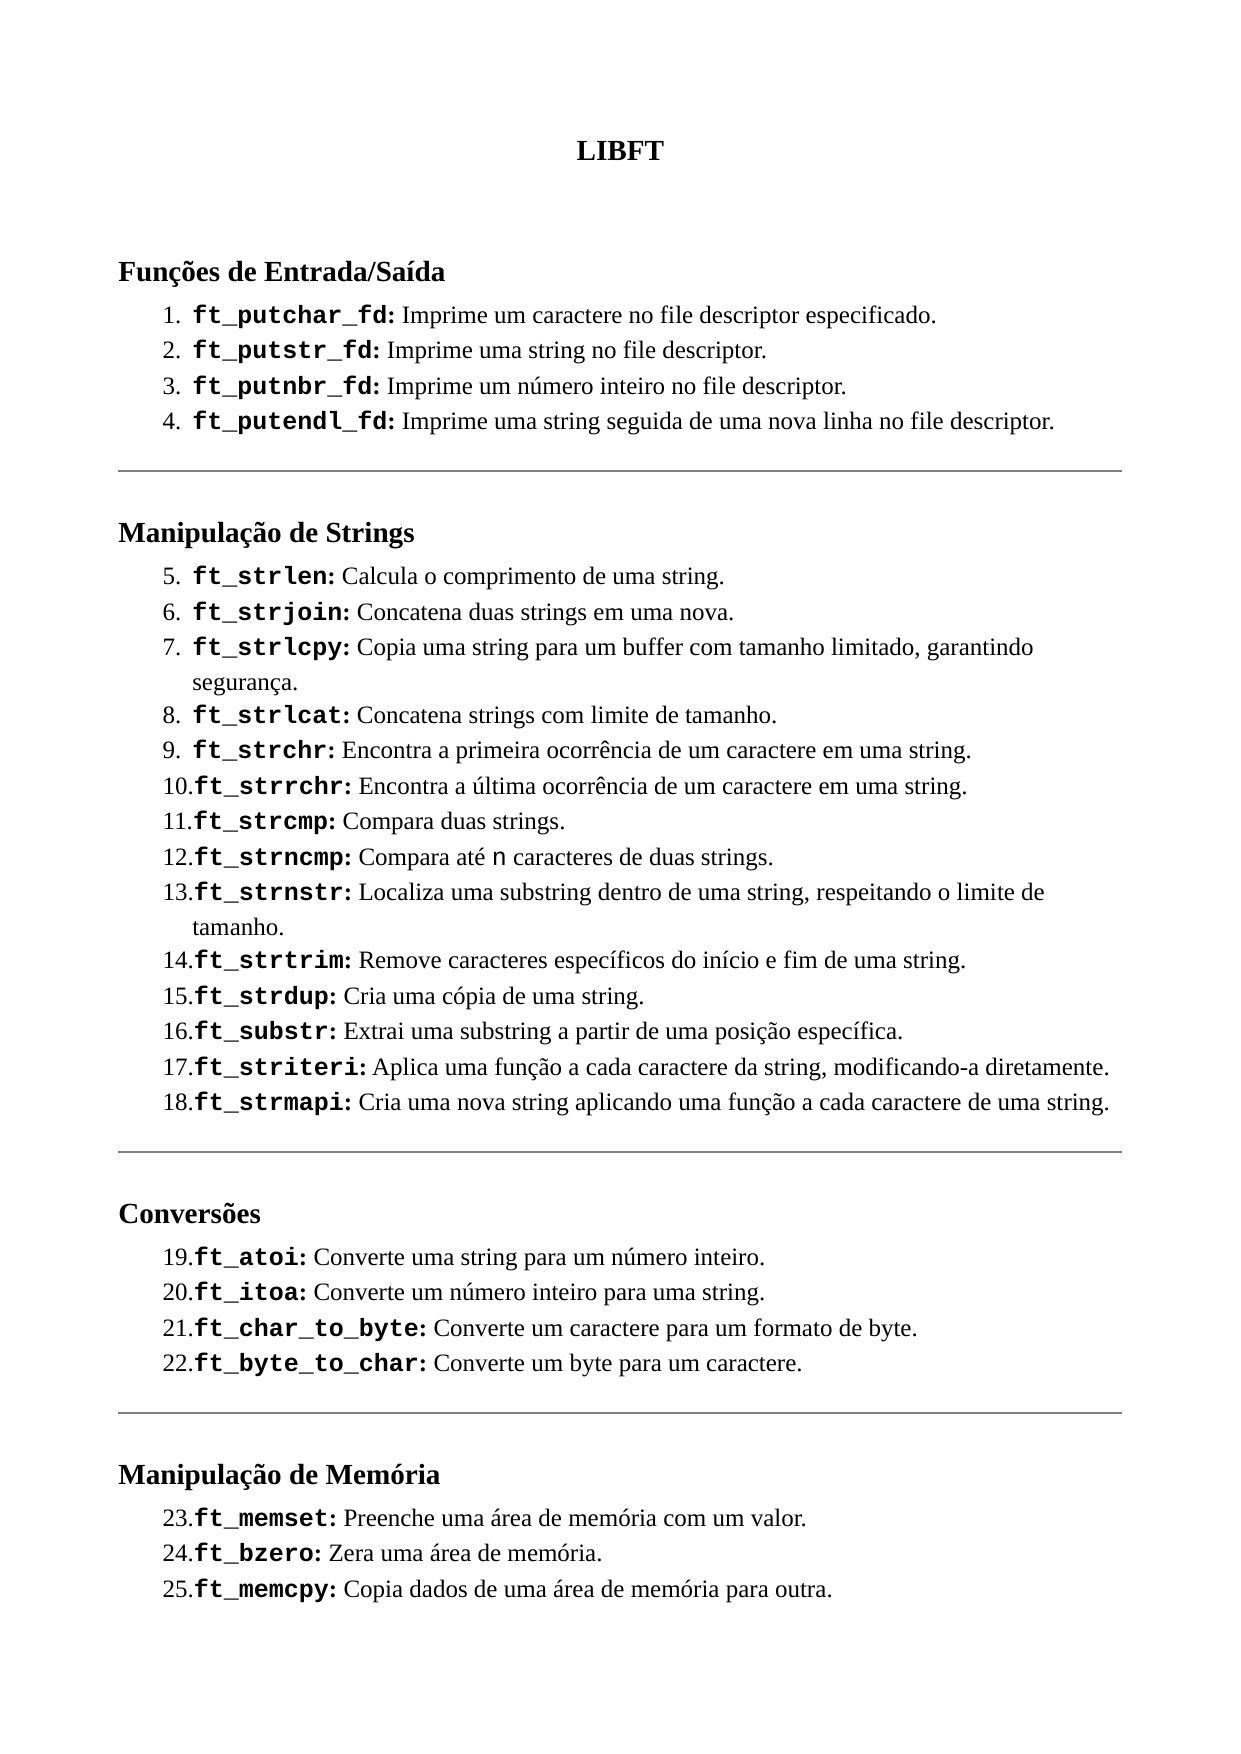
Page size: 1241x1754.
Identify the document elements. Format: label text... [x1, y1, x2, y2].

list ft_itoa: Converte um número inteiro para uma string. [162, 1277, 1122, 1308]
list ft_strcmp: Compara duas strings. [162, 806, 1122, 837]
list ft_putchar_fd: Imprime um caractere no file descriptor especificado. [162, 300, 1122, 331]
list ft_strnstr: Localiza uma substring dentro de uma string, respeitando o limite de tamanho. [162, 877, 1122, 941]
list ft_atoi: Converte uma string para um número inteiro. [162, 1242, 1122, 1273]
subtitle LIBFT [118, 133, 1122, 166]
list ft_strjoin: Concatena duas strings em uma nova. [162, 597, 1122, 627]
list ft_strlcpy: Copia uma string para um buffer com tamanho limitado, garantindo segurança. [162, 632, 1122, 696]
list ft_memset: Preenche uma área de memória com um valor. [162, 1503, 1122, 1534]
list ft_putnbr_fd: Imprime um número inteiro no file descriptor. [162, 371, 1122, 402]
list ft_byte_to_char: Converte um byte para um caractere. [162, 1348, 1122, 1379]
list ft_putendl_fd: Imprime uma string seguida de uma nova linha no file descriptor. [162, 406, 1122, 437]
list ft_strlen: Calcula o comprimento de uma string. [162, 561, 1122, 592]
subtitle Manipulação de Memória [118, 1457, 1122, 1491]
list ft_strncmp: Compara até n caracteres de duas strings. [162, 842, 1122, 873]
subtitle Funções de Entrada/Saída [118, 254, 1122, 287]
list ft_strrchr: Encontra a última ocorrência de um caractere em uma string. [162, 771, 1122, 802]
list ft_char_to_byte: Converte um caractere para um formato de byte. [162, 1313, 1122, 1343]
list ft_strlcat: Concatena strings com limite de tamanho. [162, 700, 1122, 731]
list ft_striteri: Aplica uma função a cada caractere da string, modificando-a diretamente. [162, 1052, 1122, 1082]
list ft_putstr_fd: Imprime uma string no file descriptor. [162, 335, 1122, 366]
list ft_memcpy: Copia dados de uma área de memória para outra. [162, 1574, 1122, 1605]
list ft_strchr: Encontra a primeira ocorrência de um caractere em uma string. [162, 736, 1122, 766]
subtitle Conversões [118, 1196, 1122, 1229]
list ft_substr: Extrai uma substring a partir de uma posição específica. [162, 1016, 1122, 1047]
subtitle Manipulação de Strings [118, 515, 1122, 549]
list ft_bzero: Zera uma área de memória. [162, 1538, 1122, 1569]
list ft_strtrim: Remove caracteres específicos do início e fim de uma string. [162, 945, 1122, 976]
list ft_strmapi: Cria uma nova string aplicando uma função a cada caractere de uma string. [162, 1087, 1122, 1118]
list ft_strdup: Cria uma cópia de uma string. [162, 981, 1122, 1012]
